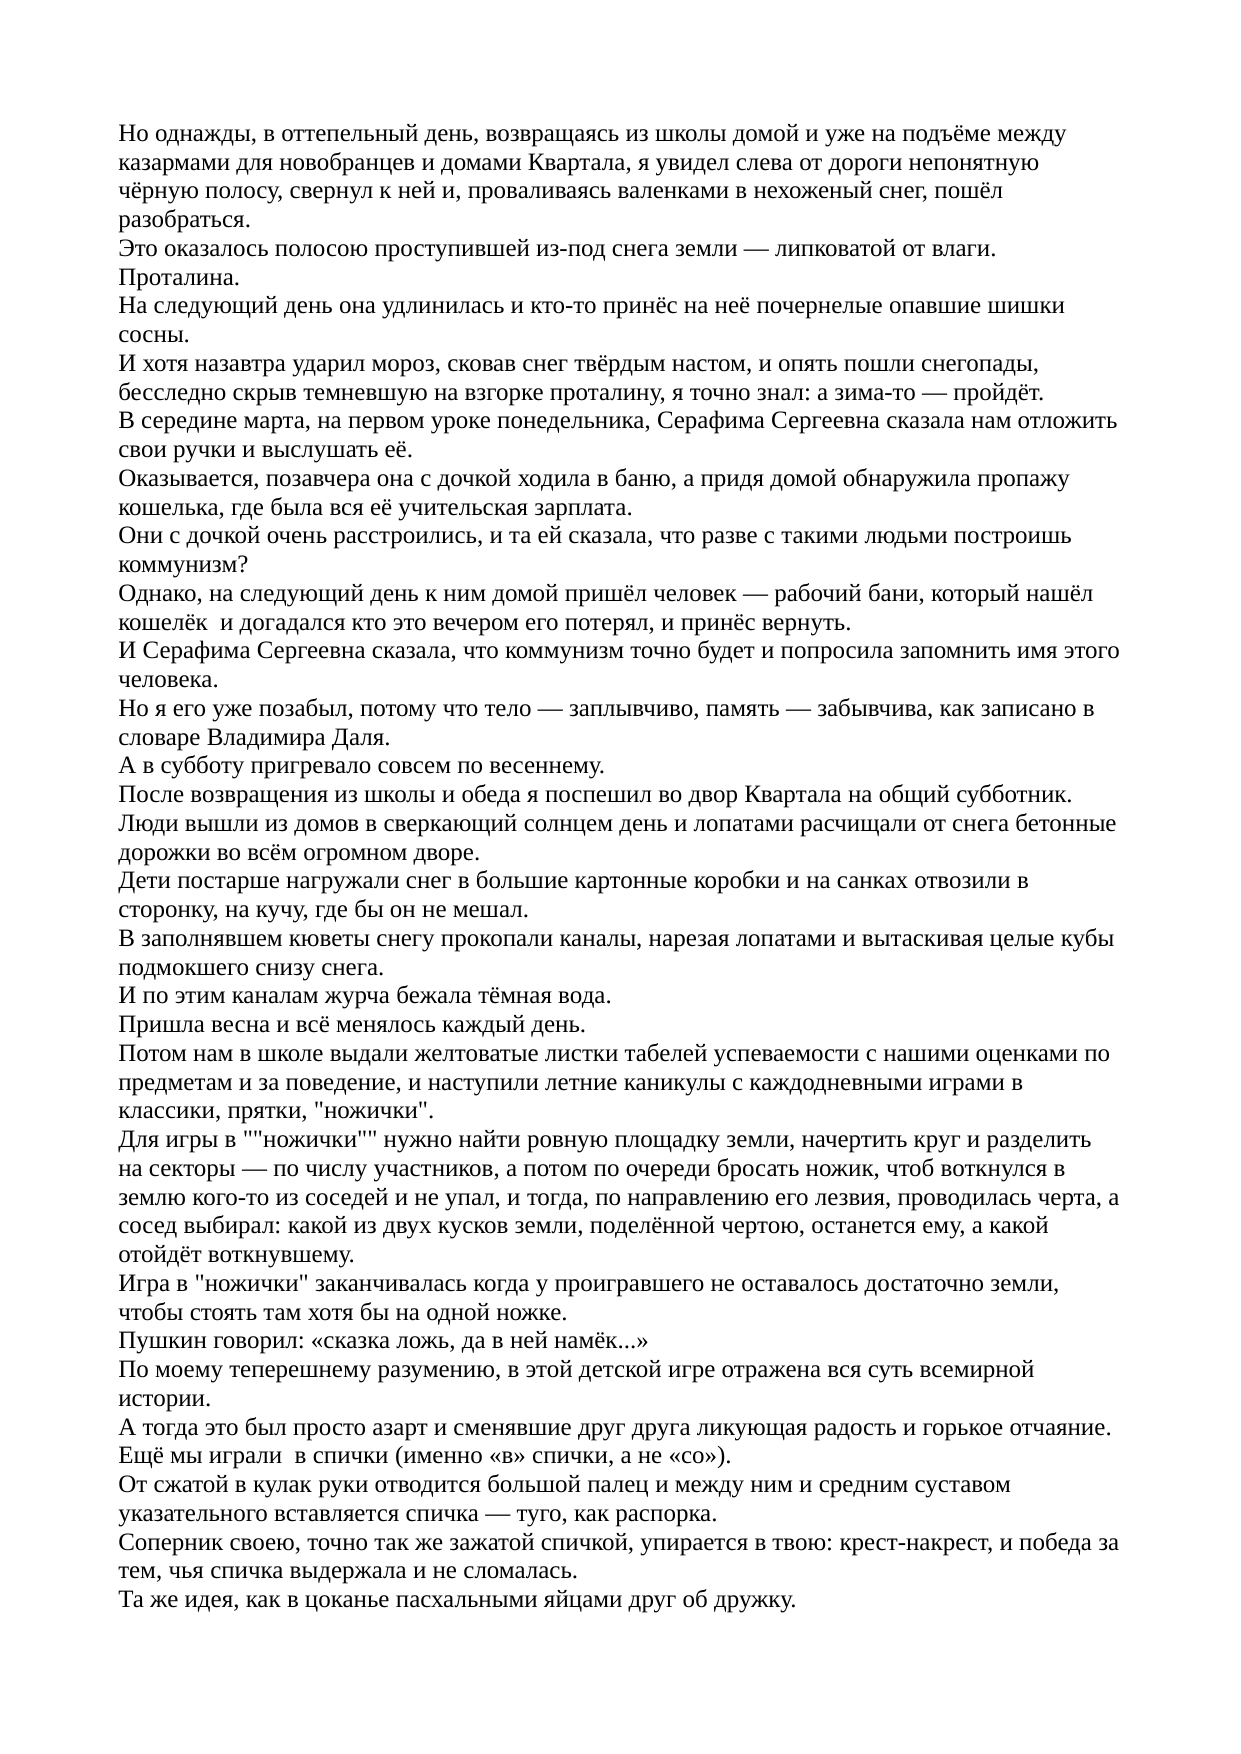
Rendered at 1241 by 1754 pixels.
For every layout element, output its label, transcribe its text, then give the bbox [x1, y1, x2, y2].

text А тогда это был просто азарт и сменявшие друг друга ликующая радость и горькое отчаяние. [118, 1412, 1122, 1441]
text В заполнявшем кюветы снегу прокопали каналы, нарезая лопатами и вытаскивая целые кубы подмокшего снизу снега. [118, 923, 1122, 981]
text По моему теперешнему разумению, в этой детской игре отражена вся суть всемирной истории. [118, 1354, 1122, 1412]
text После возвращения из школы и обеда я поспешил во двор Квартала на общий субботник. [118, 779, 1122, 808]
text Но однажды, в оттепельный день, возвращаясь из школы домой и уже на подъёме между казармами для новобранцев и домами Квартала, я увидел слева от дороги непонятную чёрную полосу, свернул к ней и, проваливаясь валенками в нехоженый снег, пошёл разобраться. [118, 118, 1122, 233]
text Потом нам в школе выдали желтоватые листки табелей успеваемости с нашими оценками по предметам и за поведение, и наступили летние каникулы с каждодневными играми в классики, прятки, "ножички". [118, 1038, 1122, 1124]
text Они с дочкой очень расстроились, и та ей сказала, что разве с такими людьми построишь коммунизм? [118, 521, 1122, 578]
text Пушкин говорил: «сказка ложь, да в ней намёк...» [118, 1326, 1122, 1354]
text Однако, на следующий день к ним домой пришёл человек — рабочий бани, который нашёл кошелёк и догадался кто это вечером его потерял, и принёс вернуть. [118, 578, 1122, 636]
text Соперник своею, точно так же зажатой спичкой, упирается в твою: крест-накрест, и победа за тем, чья спичка выдержала и не сломалась. [118, 1527, 1122, 1584]
text От сжатой в кулак руки отводится большой палец и между ним и средним суставом указательного вставляется спичка — туго, как распорка. [118, 1469, 1122, 1527]
text Дети постарше нагружали снег в большие картонные коробки и на санках отвозили в сторонку, на кучу, где бы он не мешал. [118, 866, 1122, 923]
text А в субботу пригревало совсем по весеннему. [118, 751, 1122, 779]
text И Серафима Сергеевна сказала, что коммунизм точно будет и попросила запомнить имя этого человека. [118, 636, 1122, 693]
text Это оказалось полосою проступившей из-под снега земли — липковатой от влаги. Проталина. [118, 233, 1122, 291]
text Оказывается, позавчера она с дочкой ходила в баню, а придя домой обнаружила пропажу кошелька, где была вся её учительская зарплата. [118, 463, 1122, 521]
text Для игры в ""ножички"" нужно найти ровную площадку земли, начертить круг и разделить на секторы — по числу участников, а потом по очереди бросать ножик, чтоб воткнулся в землю кого-то из соседей и не упал, и тогда, по направлению его лезвия, проводилась черта, а сосед выбирал: какой из двух кусков земли, поделённой чертою, останется ему, а какой отойдёт воткнувшему. [118, 1124, 1122, 1268]
text Но я его уже позабыл, потому что тело — заплывчиво, память — забывчива, как записано в словаре Владимира Даля. [118, 693, 1122, 751]
text Та же идея, как в цоканье пасхальными яйцами друг об дружку. [118, 1584, 1122, 1613]
text И хотя назавтра ударил мороз, сковав снег твёрдым настом, и опять пошли снегопады, бесследно скрыв темневшую на взгорке проталину, я точно знал: а зима-то — пройдёт. [118, 348, 1122, 406]
text Игра в "ножички" заканчивалась когда у проигравшего не оставалось достаточно земли, чтобы стоять там хотя бы на одной ножке. [118, 1268, 1122, 1326]
text Люди вышли из домов в сверкающий солнцем день и лопатами расчищали от снега бетонные дорожки во всём огромном дворе. [118, 808, 1122, 866]
text На следующий день она удлинилась и кто-то принёс на неё почернелые опавшие шишки сосны. [118, 291, 1122, 348]
text Ещё мы играли в спички (именно «в» спички, а не «со»). [118, 1441, 1122, 1469]
text Пришла весна и всё менялось каждый день. [118, 1009, 1122, 1038]
text В середине марта, на первом уроке понедельника, Серафима Сергеевна сказала нам отложить свои ручки и выслушать её. [118, 406, 1122, 463]
text И по этим каналам журча бежала тёмная вода. [118, 981, 1122, 1009]
